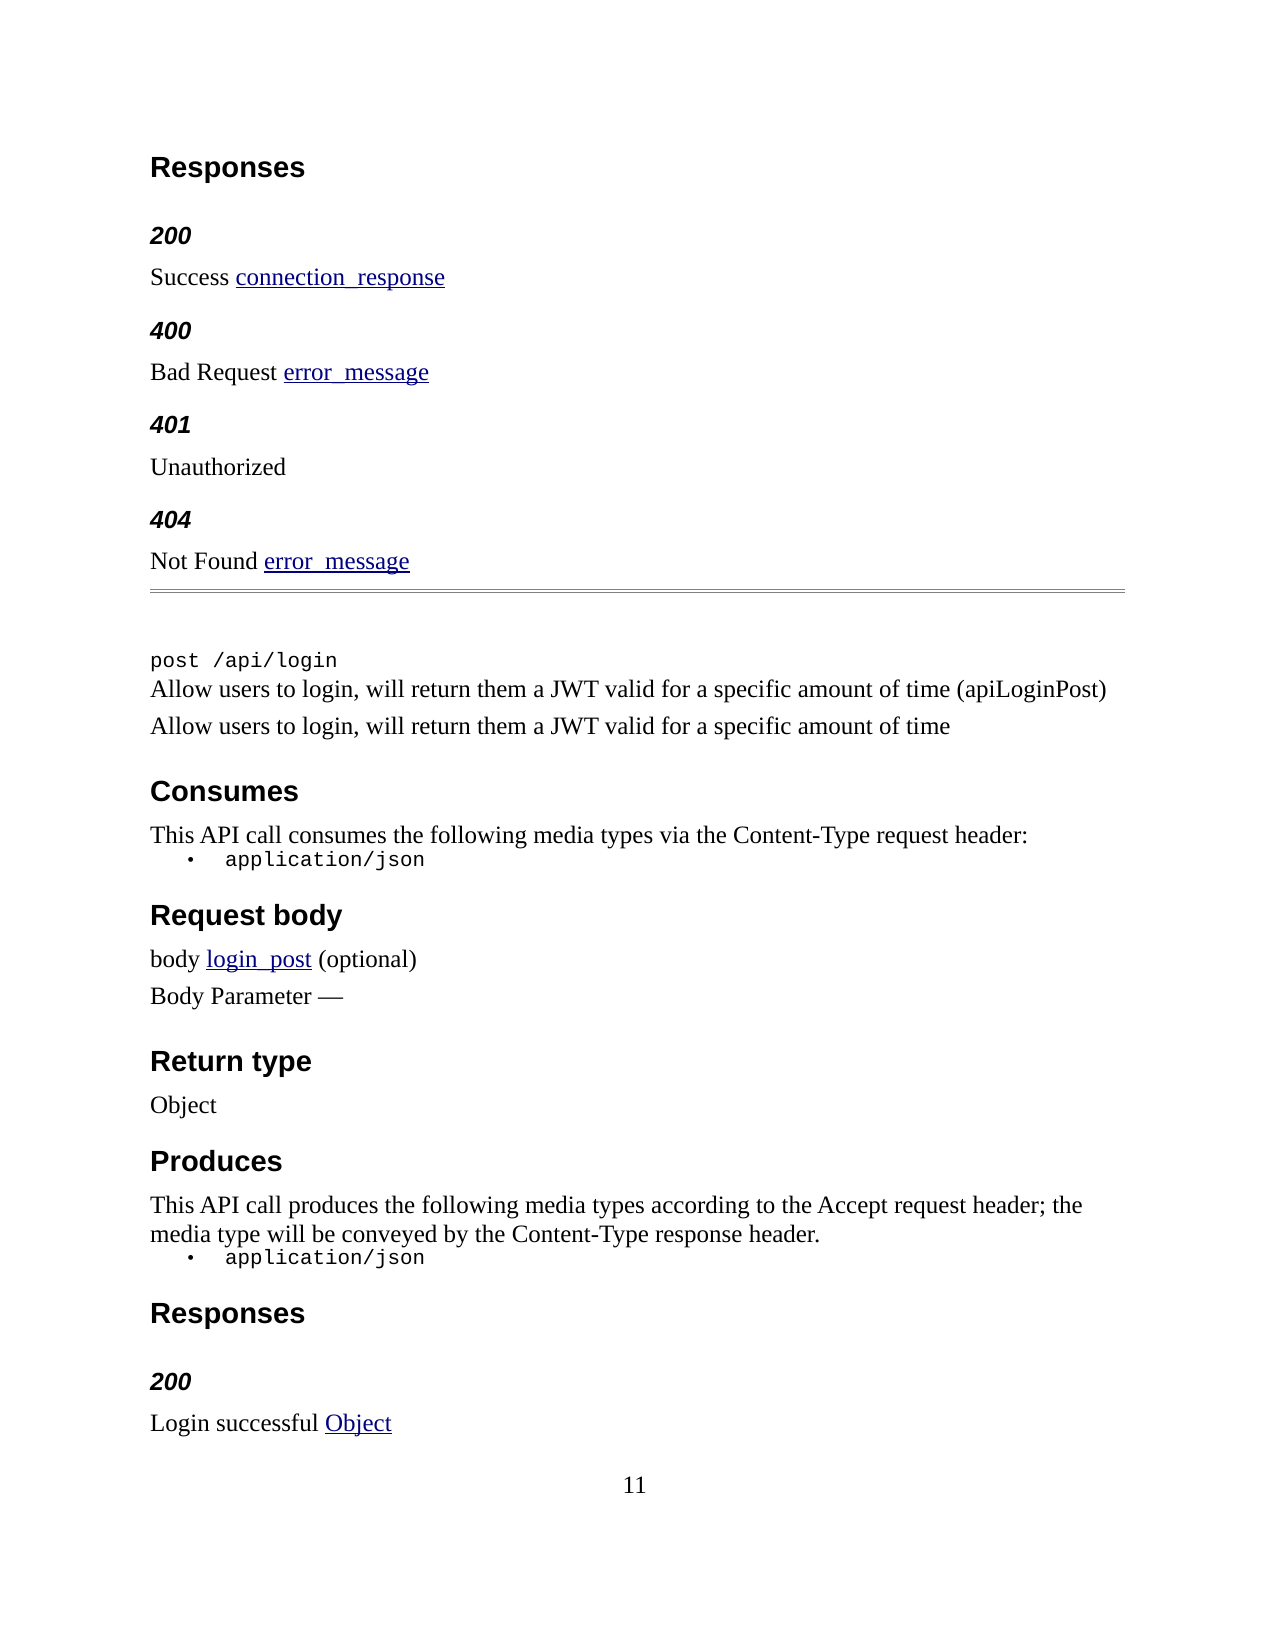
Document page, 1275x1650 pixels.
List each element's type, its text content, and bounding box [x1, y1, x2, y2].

subtitle 401 [150, 411, 1125, 439]
list application/json [187, 1247, 1125, 1271]
text Allow users to login, will return them a JWT valid for a specific amount of time (apiLoginPost) [150, 674, 1125, 702]
text This API call produces the following media types according to the Accept request header; the media type will be conveyed by the Content-Type response header. [150, 1190, 1125, 1247]
subtitle Responses [150, 1296, 1125, 1329]
text Allow users to login, will return them a JWT valid for a specific amount of time [150, 711, 1125, 740]
text This API call consumes the following media types via the Content-Type request header: [150, 820, 1125, 849]
text Body Parameter — [150, 981, 1125, 1010]
subtitle Return type [150, 1044, 1125, 1078]
text Unauthorized [150, 452, 1125, 480]
subtitle Consumes [150, 774, 1125, 808]
subtitle 200 [150, 1367, 1125, 1396]
text Success connection_response [150, 262, 1125, 291]
list application/json [187, 849, 1125, 873]
text post /api/login [150, 650, 1125, 674]
subtitle 200 [150, 221, 1125, 249]
text Object [150, 1090, 1125, 1119]
subtitle Produces [150, 1144, 1125, 1177]
subtitle Request body [150, 898, 1125, 931]
subtitle Responses [150, 150, 1125, 183]
subtitle 400 [150, 316, 1125, 344]
text Bad Request error_message [150, 357, 1125, 386]
text Not Found error_message [150, 546, 1125, 575]
subtitle 404 [150, 505, 1125, 534]
text body login_post (optional) [150, 944, 1125, 972]
text Login successful Object [150, 1408, 1125, 1437]
